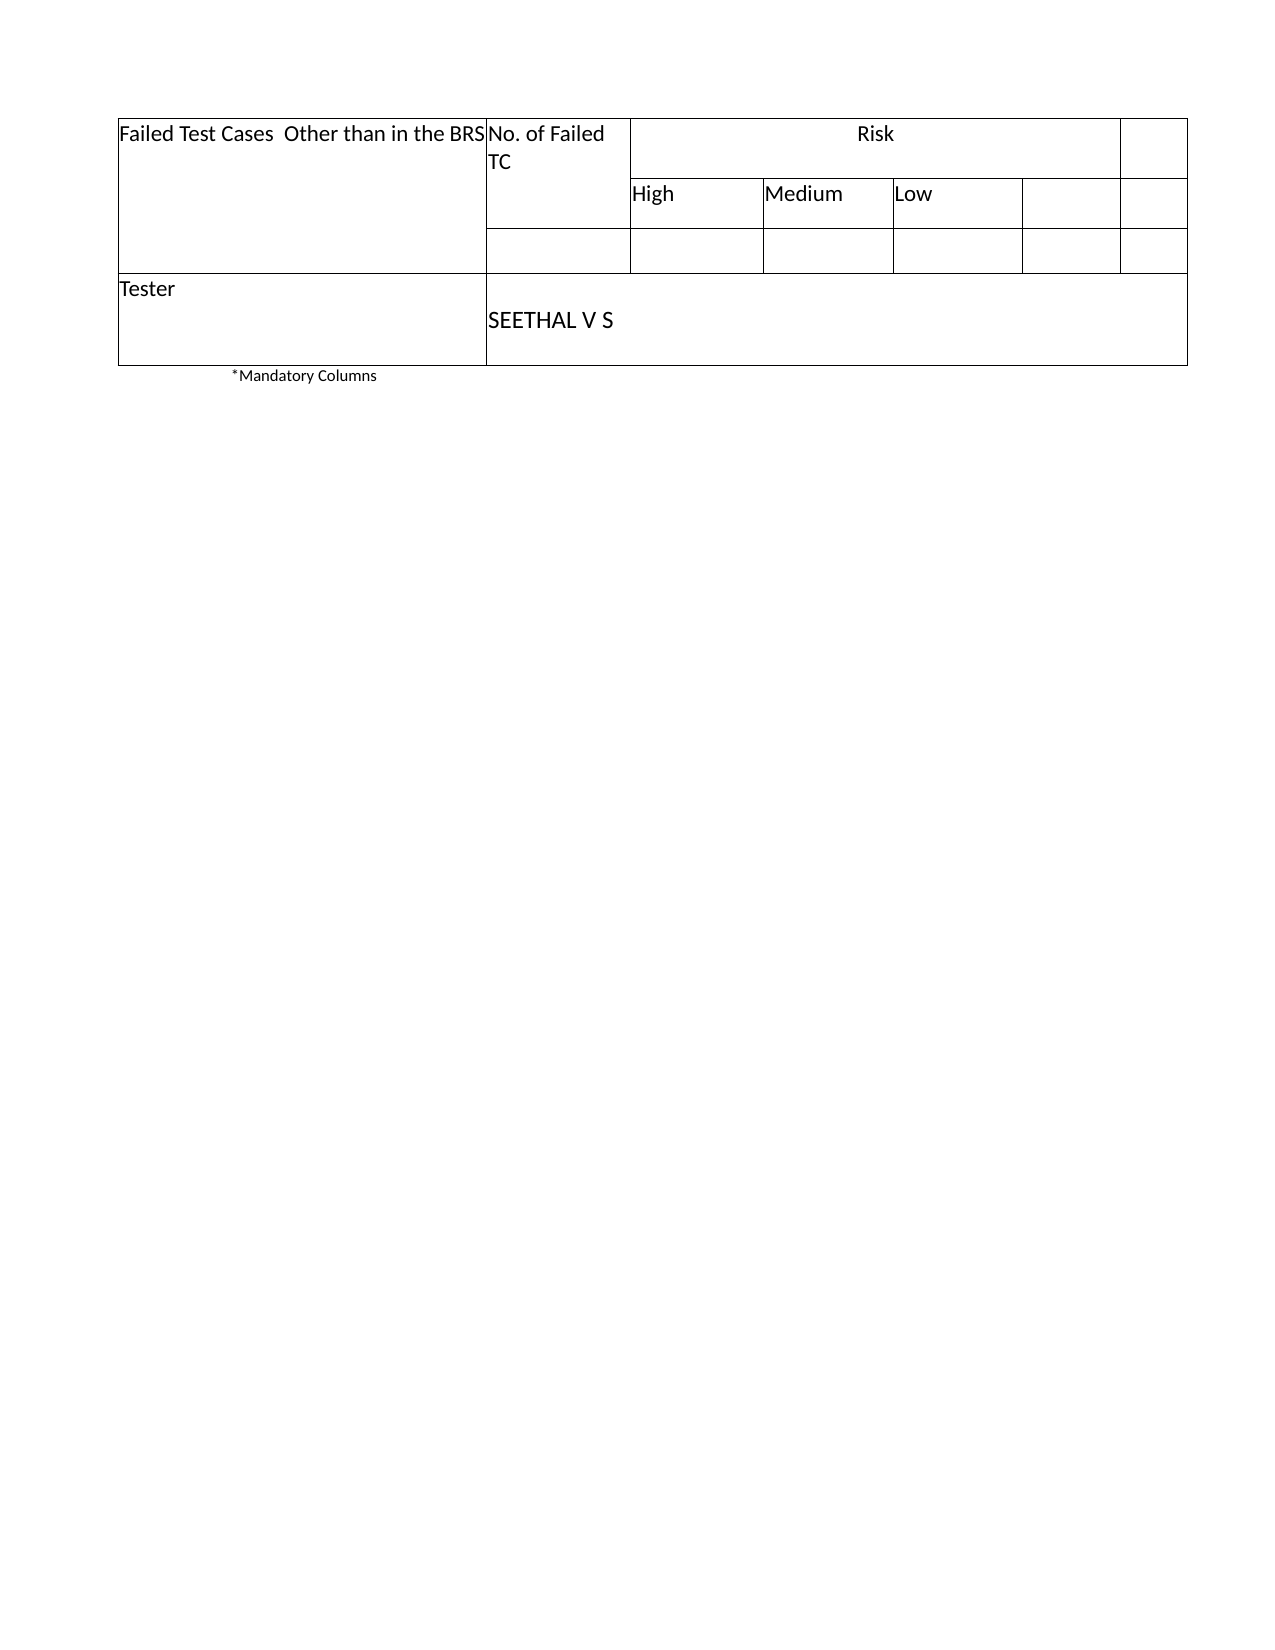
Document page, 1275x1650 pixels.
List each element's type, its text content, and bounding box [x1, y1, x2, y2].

table_cell [1121, 179, 1187, 228]
table_cell No. of Failed TC [487, 119, 630, 228]
table_cell [487, 229, 630, 273]
table_cell [894, 229, 1022, 273]
table_cell Tester [119, 274, 486, 364]
table_cell Low [894, 179, 1022, 228]
table_cell Failed Test Cases Other than in the BRS [119, 119, 486, 273]
table_cell [1023, 229, 1120, 273]
table_cell [764, 229, 893, 273]
text *Mandatory Columns [231, 366, 1157, 386]
table_cell Medium [764, 179, 893, 228]
table_cell SEETHAL V S [487, 274, 1187, 364]
table_cell [631, 229, 763, 273]
table_cell [1023, 179, 1120, 228]
table_cell [1121, 119, 1187, 178]
table_cell High [631, 179, 763, 228]
table_cell Risk [631, 119, 1120, 178]
table_cell [1121, 229, 1187, 273]
